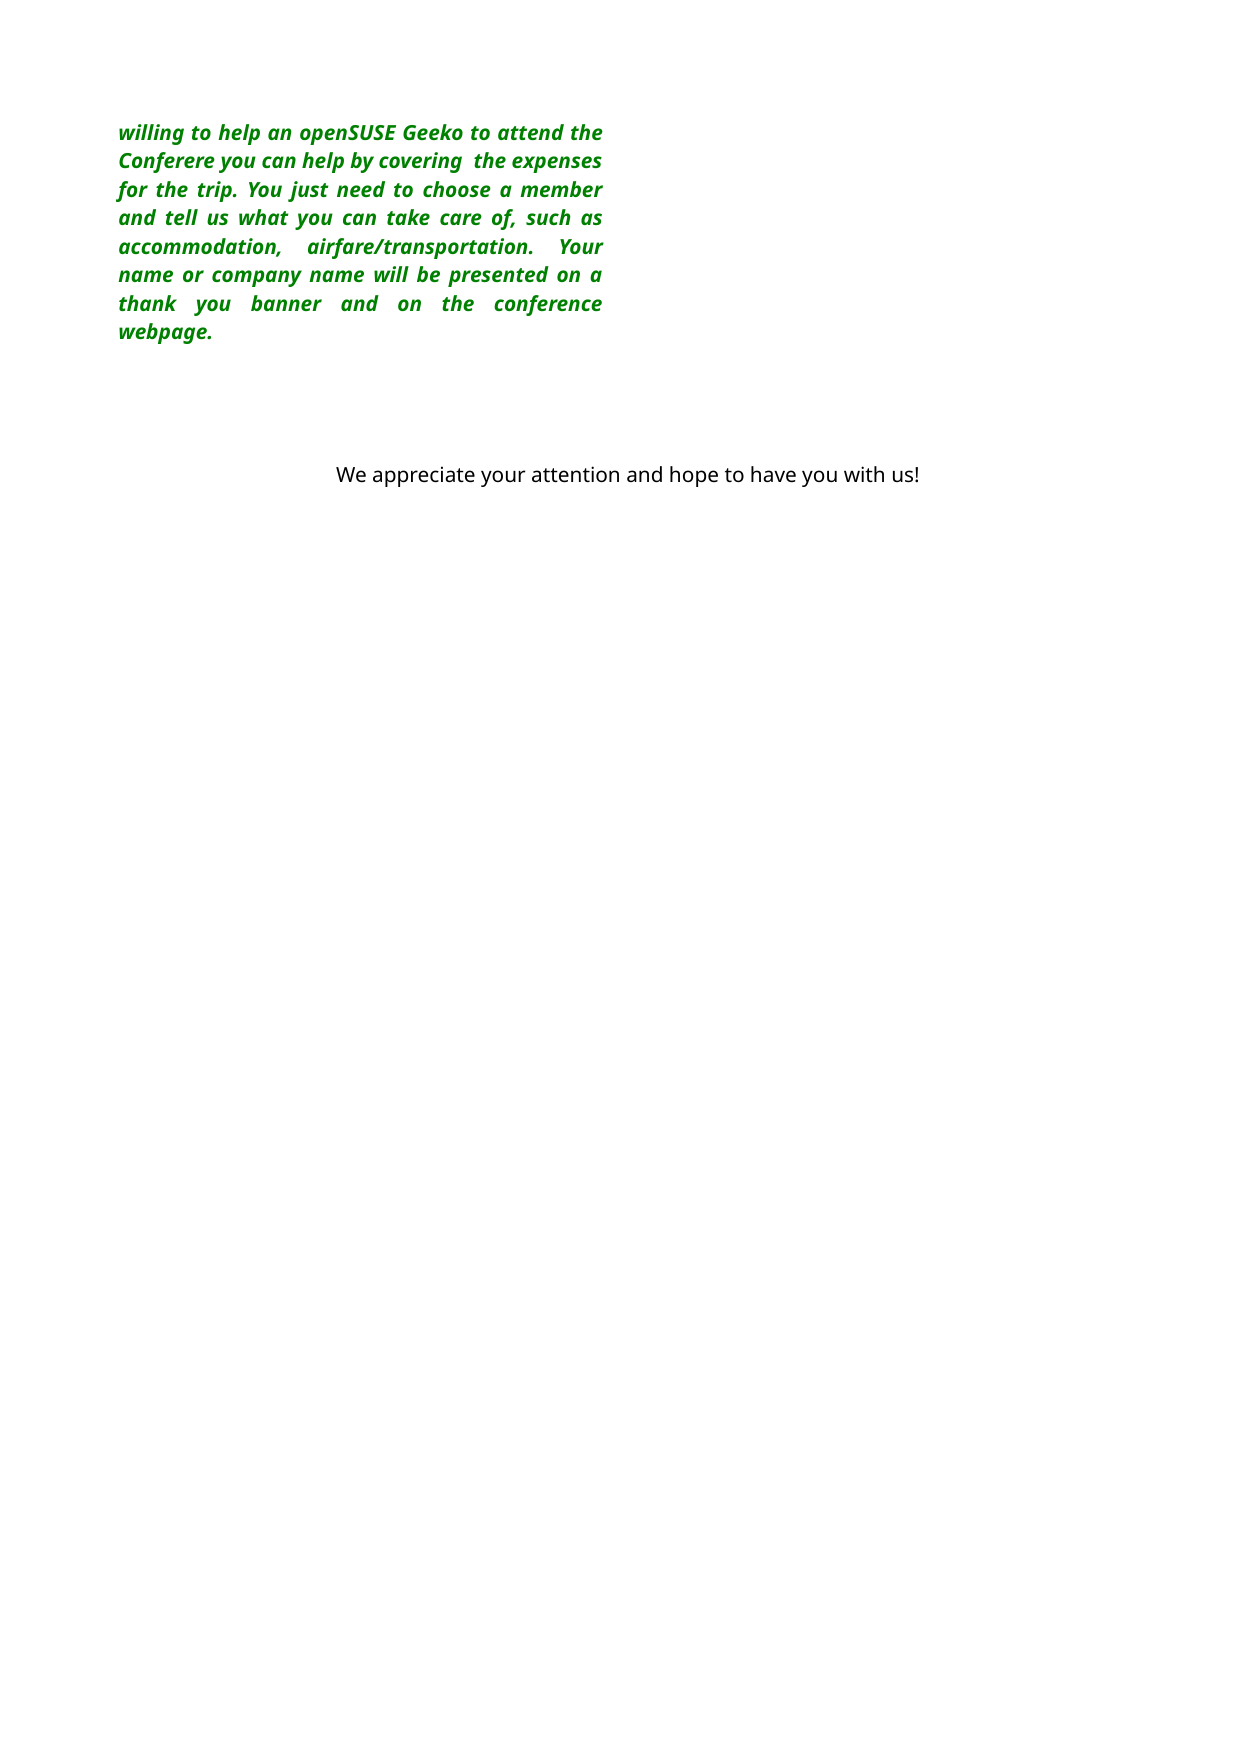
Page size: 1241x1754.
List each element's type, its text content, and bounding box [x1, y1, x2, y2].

table_header [620, 118, 1122, 431]
table_header We appreciate your attention and hope to have you with us! [118, 460, 1122, 488]
table_header willing to help an openSUSE Geeko to attend the Conferere you can help by covering the expenses for the trip. You just need to choose a member and tell us what you can take care of, such as accommodation, airfare/transportation. Your name or company name will be presented on a thank you banner and on the conference webpage. [118, 118, 620, 431]
